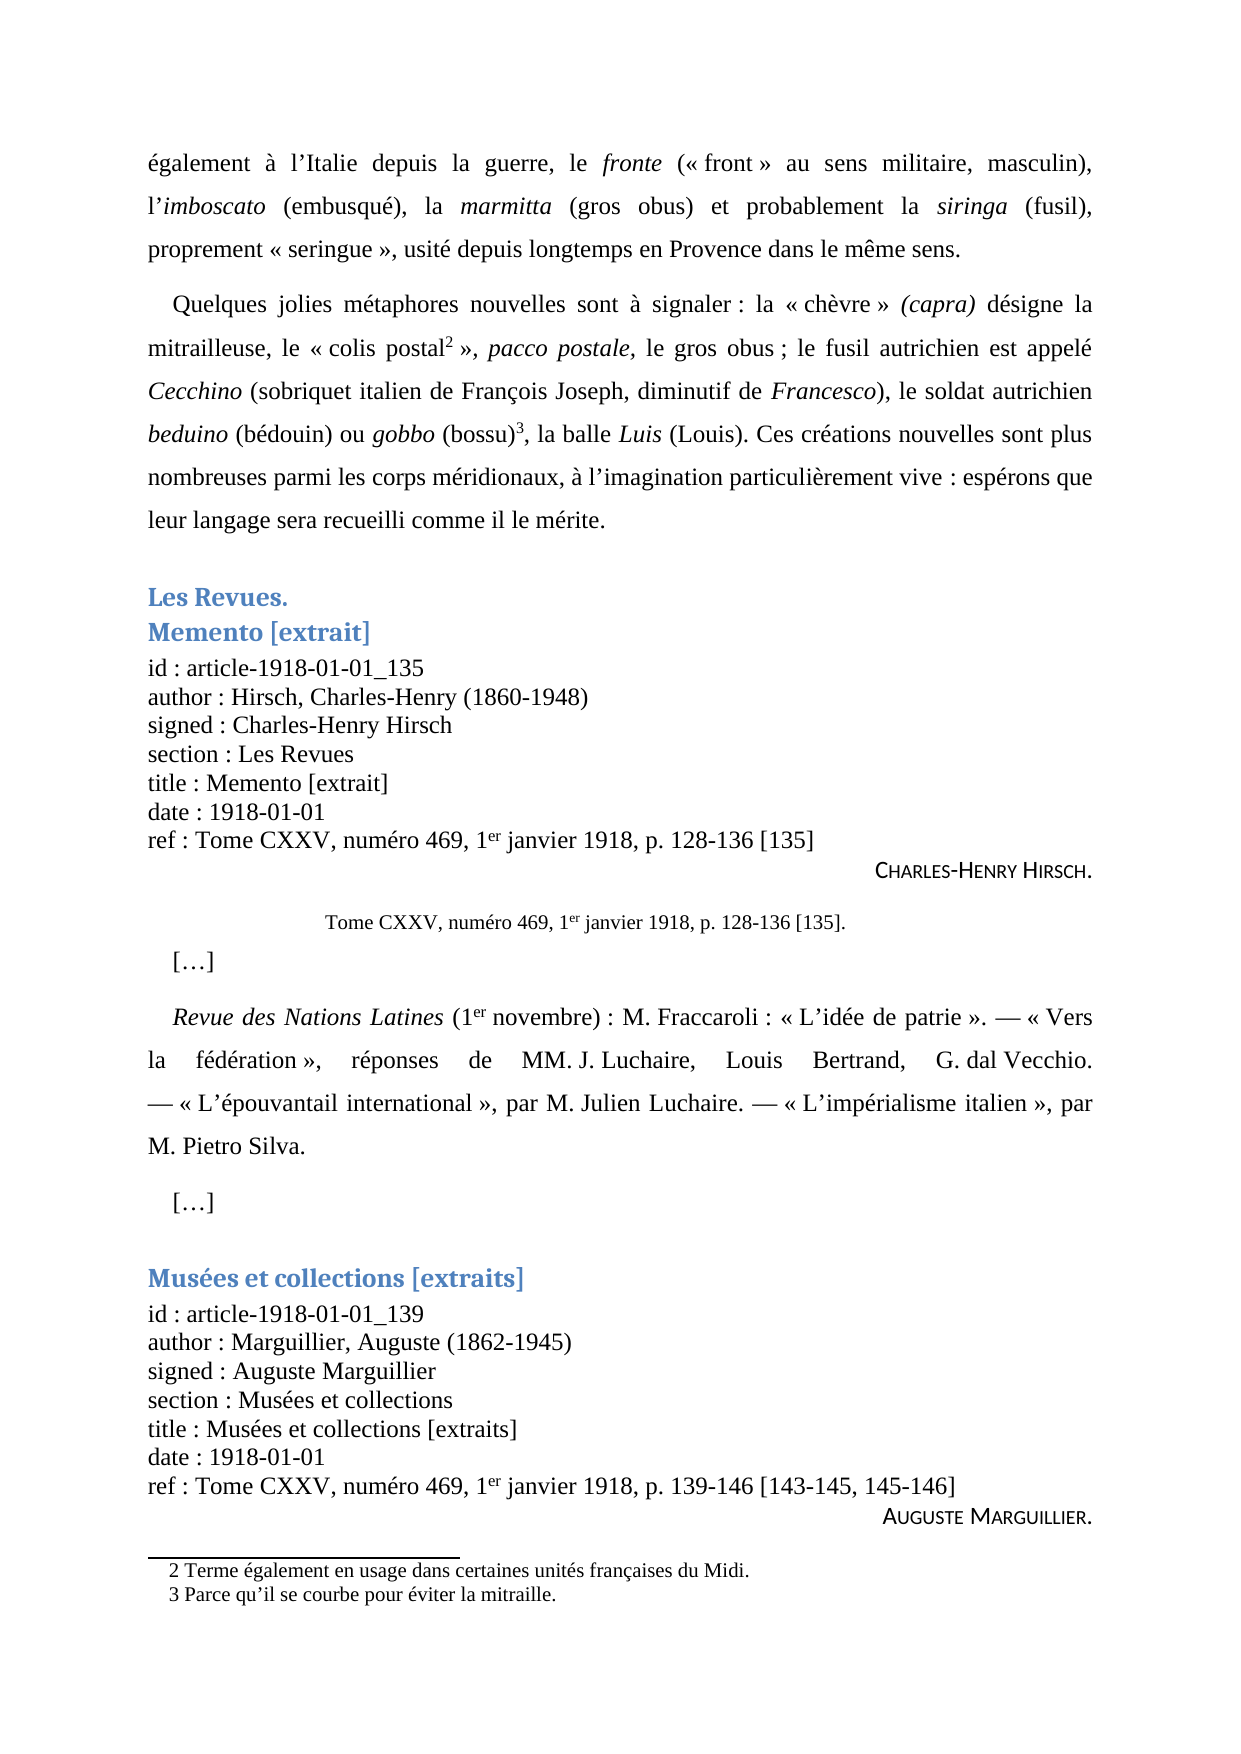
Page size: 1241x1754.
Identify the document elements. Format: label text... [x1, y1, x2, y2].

text Auguste Marguillier. [148, 1500, 1093, 1531]
text author : Marguillier, Auguste (1862-1945) [148, 1327, 1093, 1356]
subtitle Musées et collections [extraits] [148, 1263, 1093, 1294]
text author : Hirsch, Charles-Henry (1860-1948) [148, 682, 1093, 711]
text Parce qu’il se courbe pour éviter la mitraille. [148, 1582, 1093, 1606]
text également à l’Italie depuis la guerre, le fronte (« front » au sens militaire, masculin), l’imboscato (embusqué), la marmitta (gros obus) et probablement la siringa (fusil), proprement « seringue », usité depuis longtemps en Provence dans le même sens. [148, 148, 1093, 263]
text title : Musées et collections [extraits] [148, 1414, 1093, 1442]
text Revue des Nations Latines (1er novembre) : M. Fraccaroli : « L’idée de patrie ». — « Vers la fédération », réponses de MM. J. Luchaire, Louis Bertrand, G. dal Vecchio. — « L’épouvantail international », par M. Julien Luchaire. — « L’impérialisme italien », par M. Pietro Silva. [148, 1002, 1093, 1160]
text ref : Tome CXXV, numéro 469, 1er janvier 1918, p. 139-146 [143-145, 145-146] [148, 1471, 1093, 1500]
text ref : Tome CXXV, numéro 469, 1er janvier 1918, p. 128-136 [135] [148, 826, 1093, 854]
text id : article-1918-01-01_135 [148, 653, 1093, 682]
text signed : Auguste Marguillier [148, 1356, 1093, 1385]
text section : Les Revues [148, 739, 1093, 768]
text section : Musées et collections [148, 1385, 1093, 1414]
text date : 1918-01-01 [148, 1442, 1093, 1471]
subtitle Les Revues. Memento [extrait] [148, 582, 1093, 648]
text […] [148, 1187, 1093, 1215]
text Quelques jolies métaphores nouvelles sont à signaler : la « chèvre » (capra) désigne la mitrailleuse, le « colis postal », pacco postale, le gros obus ; le fusil autrichien est appelé Cecchino (sobriquet italien de François Joseph, diminutif de Francesco), le soldat autrichien beduino (bédouin) ou gobbo (bossu), la balle Luis (Louis). Ces créations nouvelles sont plus nombreuses parmi les corps méridionaux, à l’imagination particulièrement vive : espérons que leur langage sera recueilli comme il le mérite. [148, 289, 1093, 534]
text date : 1918-01-01 [148, 797, 1093, 826]
text Charles-Henry Hirsch. [148, 854, 1093, 885]
text id : article-1918-01-01_139 [148, 1299, 1093, 1327]
text title : Memento [extrait] [148, 768, 1093, 797]
text Terme également en usage dans certaines unités françaises du Midi. [148, 1558, 1093, 1582]
text Tome CXXV, numéro 469, 1er janvier 1918, p. 128-136 [135]. [325, 910, 1093, 934]
text […] [148, 946, 1093, 975]
text signed : Charles-Henry Hirsch [148, 711, 1093, 739]
